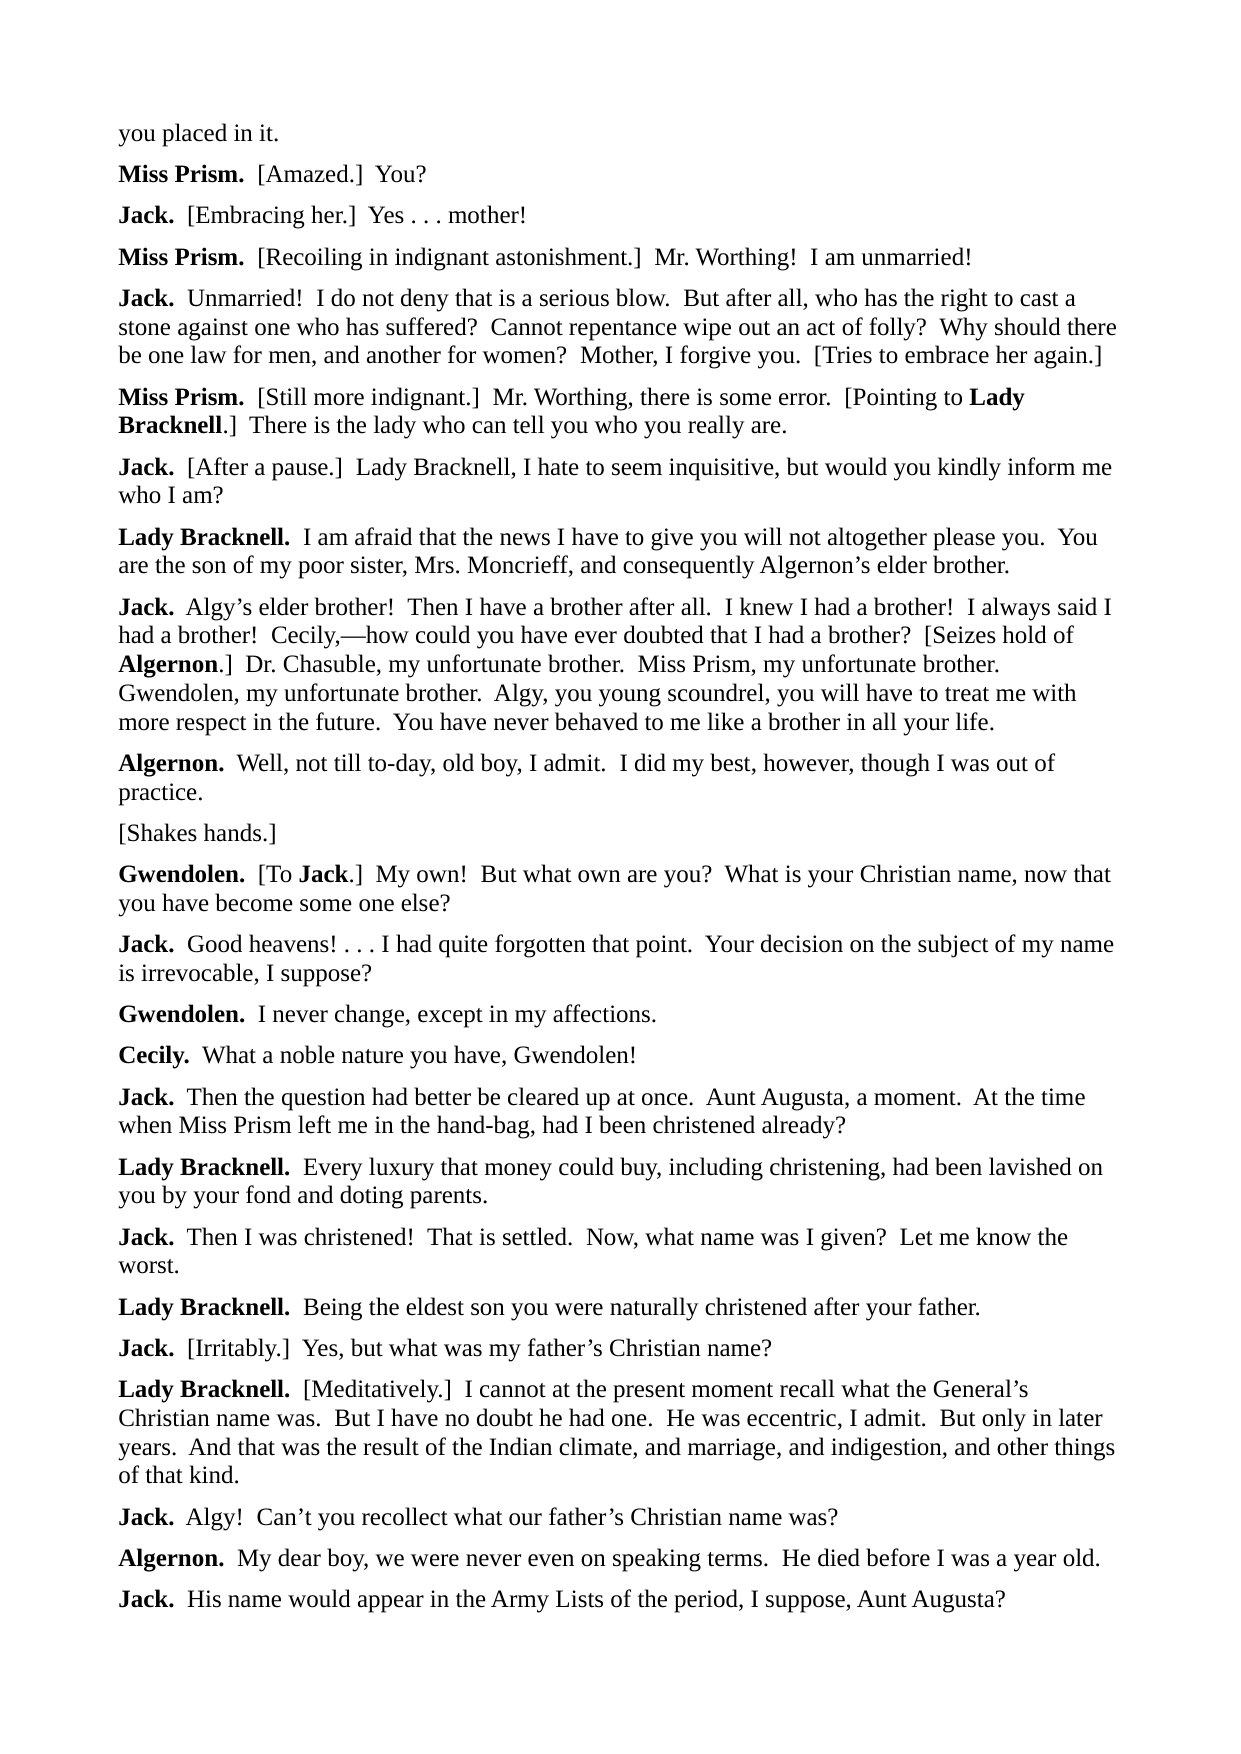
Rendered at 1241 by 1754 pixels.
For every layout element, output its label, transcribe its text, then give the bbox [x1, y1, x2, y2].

text Lady Bracknell. I am afraid that the news I have to give you will not altogether please you. You are the son of my poor sister, Mrs. Moncrieff, and consequently Algernon’s elder brother. [118, 522, 1122, 579]
text [Shakes hands.] [118, 818, 1122, 847]
text Cecily. What a noble nature you have, Gwendolen! [118, 1041, 1122, 1069]
text Lady Bracknell. Being the eldest son you were naturally christened after your father. [118, 1292, 1122, 1321]
text Jack. [Irritably.] Yes, but what was my father’s Christian name? [118, 1333, 1122, 1362]
text Jack. Good heavens! . . . I had quite forgotten that point. Your decision on the subject of my name is irrevocable, I suppose? [118, 929, 1122, 987]
text Jack. [After a pause.] Lady Bracknell, I hate to seem inquisitive, but would you kindly inform me who I am? [118, 452, 1122, 509]
text Jack. Algy! Can’t you recollect what our father’s Christian name was? [118, 1502, 1122, 1531]
text Algernon. Well, not till to-day, old boy, I admit. I did my best, however, though I was out of practice. [118, 748, 1122, 806]
text Jack. Algy’s elder brother! Then I have a brother after all. I knew I had a brother! I always said I had a brother! Cecily,—how could you have ever doubted that I had a brother? [Seizes hold of Algernon.] Dr. Chasuble, my unfortunate brother. Miss Prism, my unfortunate brother. Gwendolen, my unfortunate brother. Algy, you young scoundrel, you will have to treat me with more respect in the future. You have never behaved to me like a brother in all your life. [118, 592, 1122, 736]
text Miss Prism. [Amazed.] You? [118, 159, 1122, 188]
text Jack. Then I was christened! That is settled. Now, what name was I given? Let me know the worst. [118, 1222, 1122, 1279]
text Miss Prism. [Still more indignant.] Mr. Worthing, there is some error. [Pointing to Lady Bracknell.] There is the lady who can tell you who you really are. [118, 382, 1122, 439]
text Lady Bracknell. Every luxury that money could buy, including christening, had been lavished on you by your fond and doting parents. [118, 1152, 1122, 1209]
text Lady Bracknell. [Meditatively.] I cannot at the present moment recall what the General’s Christian name was. But I have no doubt he had one. He was eccentric, I admit. But only in later years. And that was the result of the Indian climate, and marriage, and indigestion, and other things of that kind. [118, 1374, 1122, 1489]
text Miss Prism. [Recoiling in indignant astonishment.] Mr. Worthing! I am unmarried! [118, 242, 1122, 271]
text Jack. [Embracing her.] Yes . . . mother! [118, 201, 1122, 229]
text you placed in it. [118, 118, 1122, 147]
text Gwendolen. I never change, except in my affections. [118, 999, 1122, 1028]
text Algernon. My dear boy, we were never even on speaking terms. He died before I was a year old. [118, 1543, 1122, 1572]
text Jack. Then the question had better be cleared up at once. Aunt Augusta, a moment. At the time when Miss Prism left me in the hand-bag, had I been christened already? [118, 1082, 1122, 1139]
text Gwendolen. [To Jack.] My own! But what own are you? What is your Christian name, now that you have become some one else? [118, 859, 1122, 917]
text Jack. Unmarried! I do not deny that is a serious blow. But after all, who has the right to cast a stone against one who has suffered? Cannot repentance wipe out an act of folly? Why should there be one law for men, and another for women? Mother, I forgive you. [Tries to embrace her again.] [118, 283, 1122, 369]
text Jack. His name would appear in the Army Lists of the period, I suppose, Aunt Augusta? [118, 1584, 1122, 1613]
